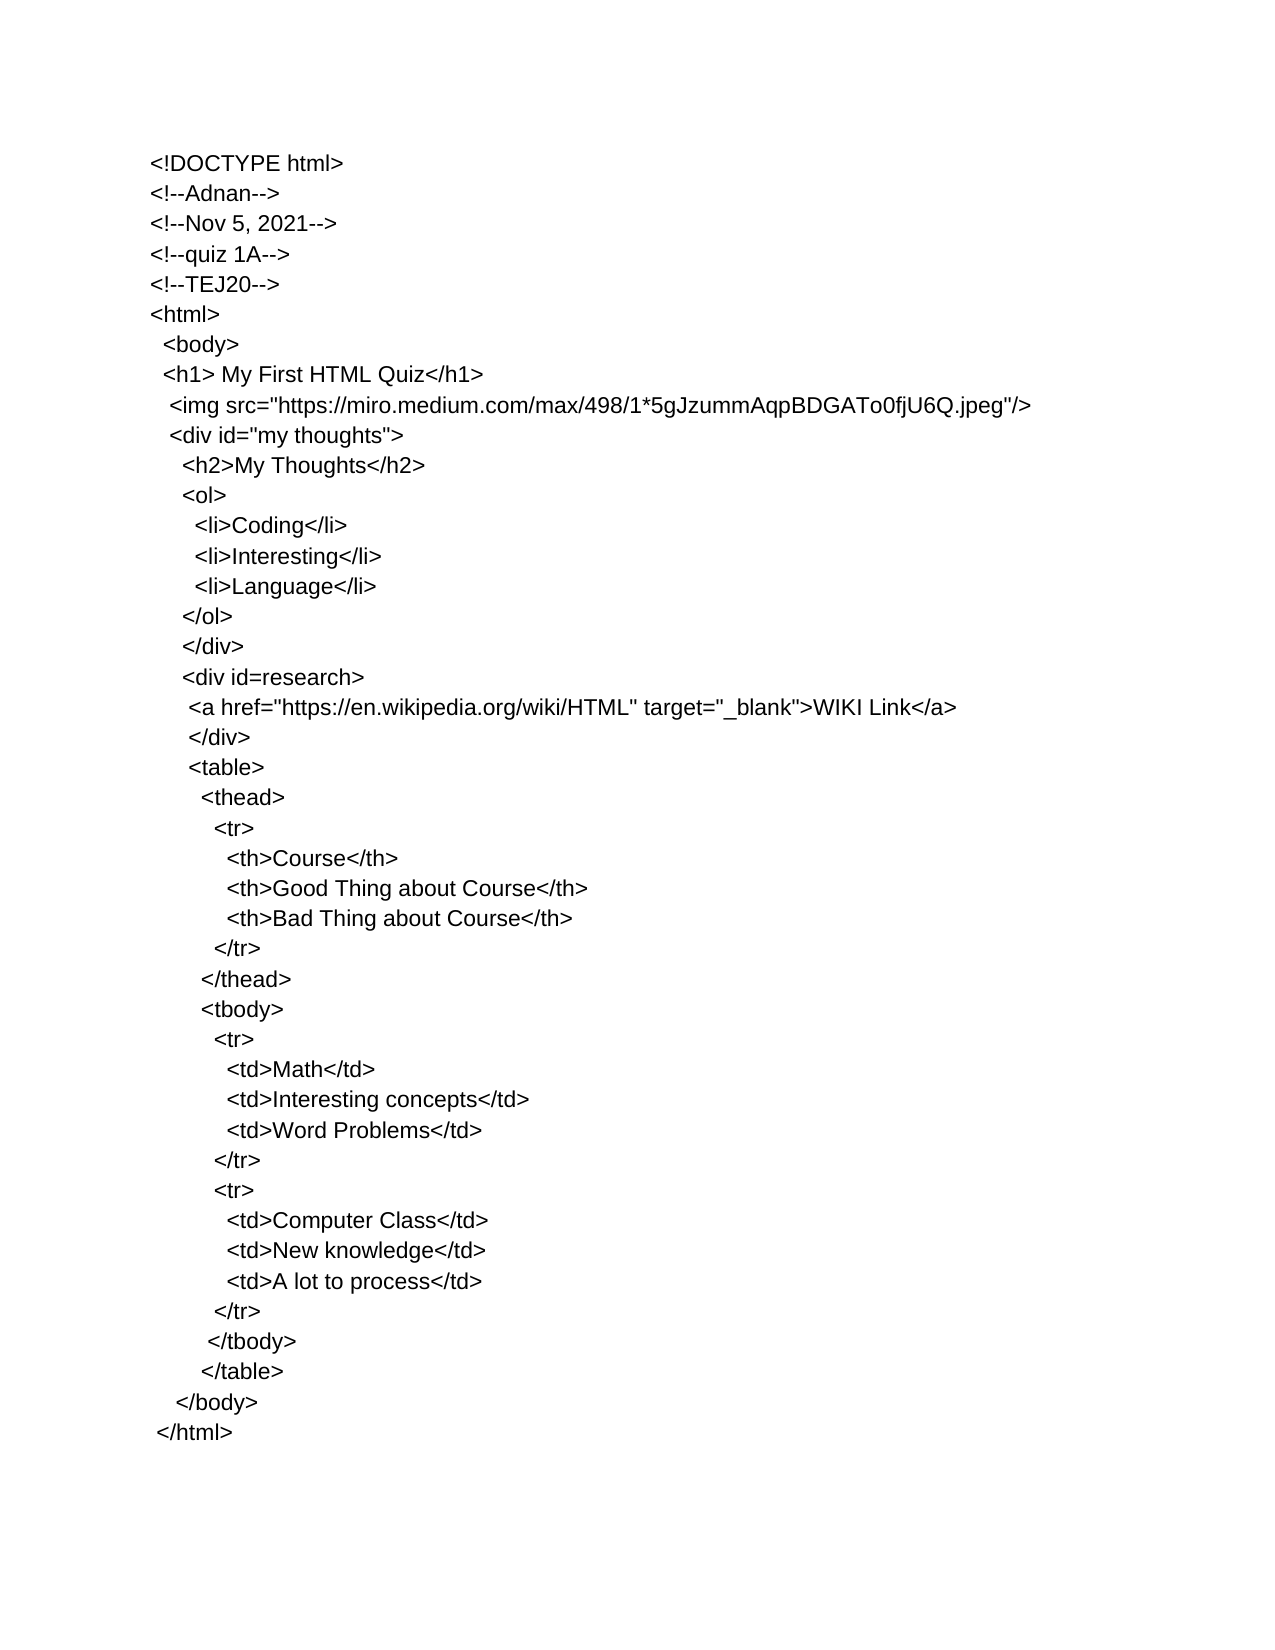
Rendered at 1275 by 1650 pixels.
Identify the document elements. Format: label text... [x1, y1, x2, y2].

text </body> [150, 1388, 1125, 1415]
text <!--Nov 5, 2021--> [150, 210, 1125, 237]
text </tbody> [150, 1328, 1125, 1354]
text </thead> [150, 966, 1125, 992]
text <h2>My Thoughts</h2> [150, 452, 1125, 478]
text </table> [150, 1358, 1125, 1385]
text <td>Interesting concepts</td> [150, 1086, 1125, 1113]
text <td>A lot to process</td> [150, 1268, 1125, 1294]
text <ol> [150, 482, 1125, 509]
text <h1> My First HTML Quiz</h1> [150, 361, 1125, 388]
text <img src="https://miro.medium.com/max/498/1*5gJzummAqpBDGATo0fjU6Q.jpeg"/> [150, 392, 1125, 418]
text <tr> [150, 1026, 1125, 1052]
text <div id=research> [150, 663, 1125, 690]
text <div id="my thoughts"> [150, 422, 1125, 448]
text <table> [150, 754, 1125, 781]
text </html> [150, 1419, 1125, 1445]
text <html> [150, 301, 1125, 327]
text </tr> [150, 1298, 1125, 1324]
text </div> [150, 633, 1125, 660]
text </ol> [150, 603, 1125, 629]
text <!--quiz 1A--> [150, 241, 1125, 267]
text <!DOCTYPE html> [150, 150, 1125, 176]
text <th>Good Thing about Course</th> [150, 875, 1125, 901]
text <td>Word Problems</td> [150, 1117, 1125, 1143]
text <th>Course</th> [150, 845, 1125, 871]
text <tr> [150, 814, 1125, 841]
text <td>Math</td> [150, 1056, 1125, 1083]
text <a href="https://en.wikipedia.org/wiki/HTML" target="_blank">WIKI Link</a> [150, 694, 1125, 720]
text <tbody> [150, 996, 1125, 1022]
text <li>Interesting</li> [150, 543, 1125, 569]
text <!--TEJ20--> [150, 271, 1125, 297]
text <td>New knowledge</td> [150, 1237, 1125, 1264]
text <!--Adnan--> [150, 180, 1125, 207]
text </div> [150, 724, 1125, 750]
text <li>Coding</li> [150, 512, 1125, 539]
text <tr> [150, 1177, 1125, 1203]
text <thead> [150, 784, 1125, 811]
text <th>Bad Thing about Course</th> [150, 905, 1125, 932]
text <li>Language</li> [150, 573, 1125, 599]
text <body> [150, 331, 1125, 358]
text <td>Computer Class</td> [150, 1207, 1125, 1234]
text </tr> [150, 1147, 1125, 1173]
text </tr> [150, 935, 1125, 962]
